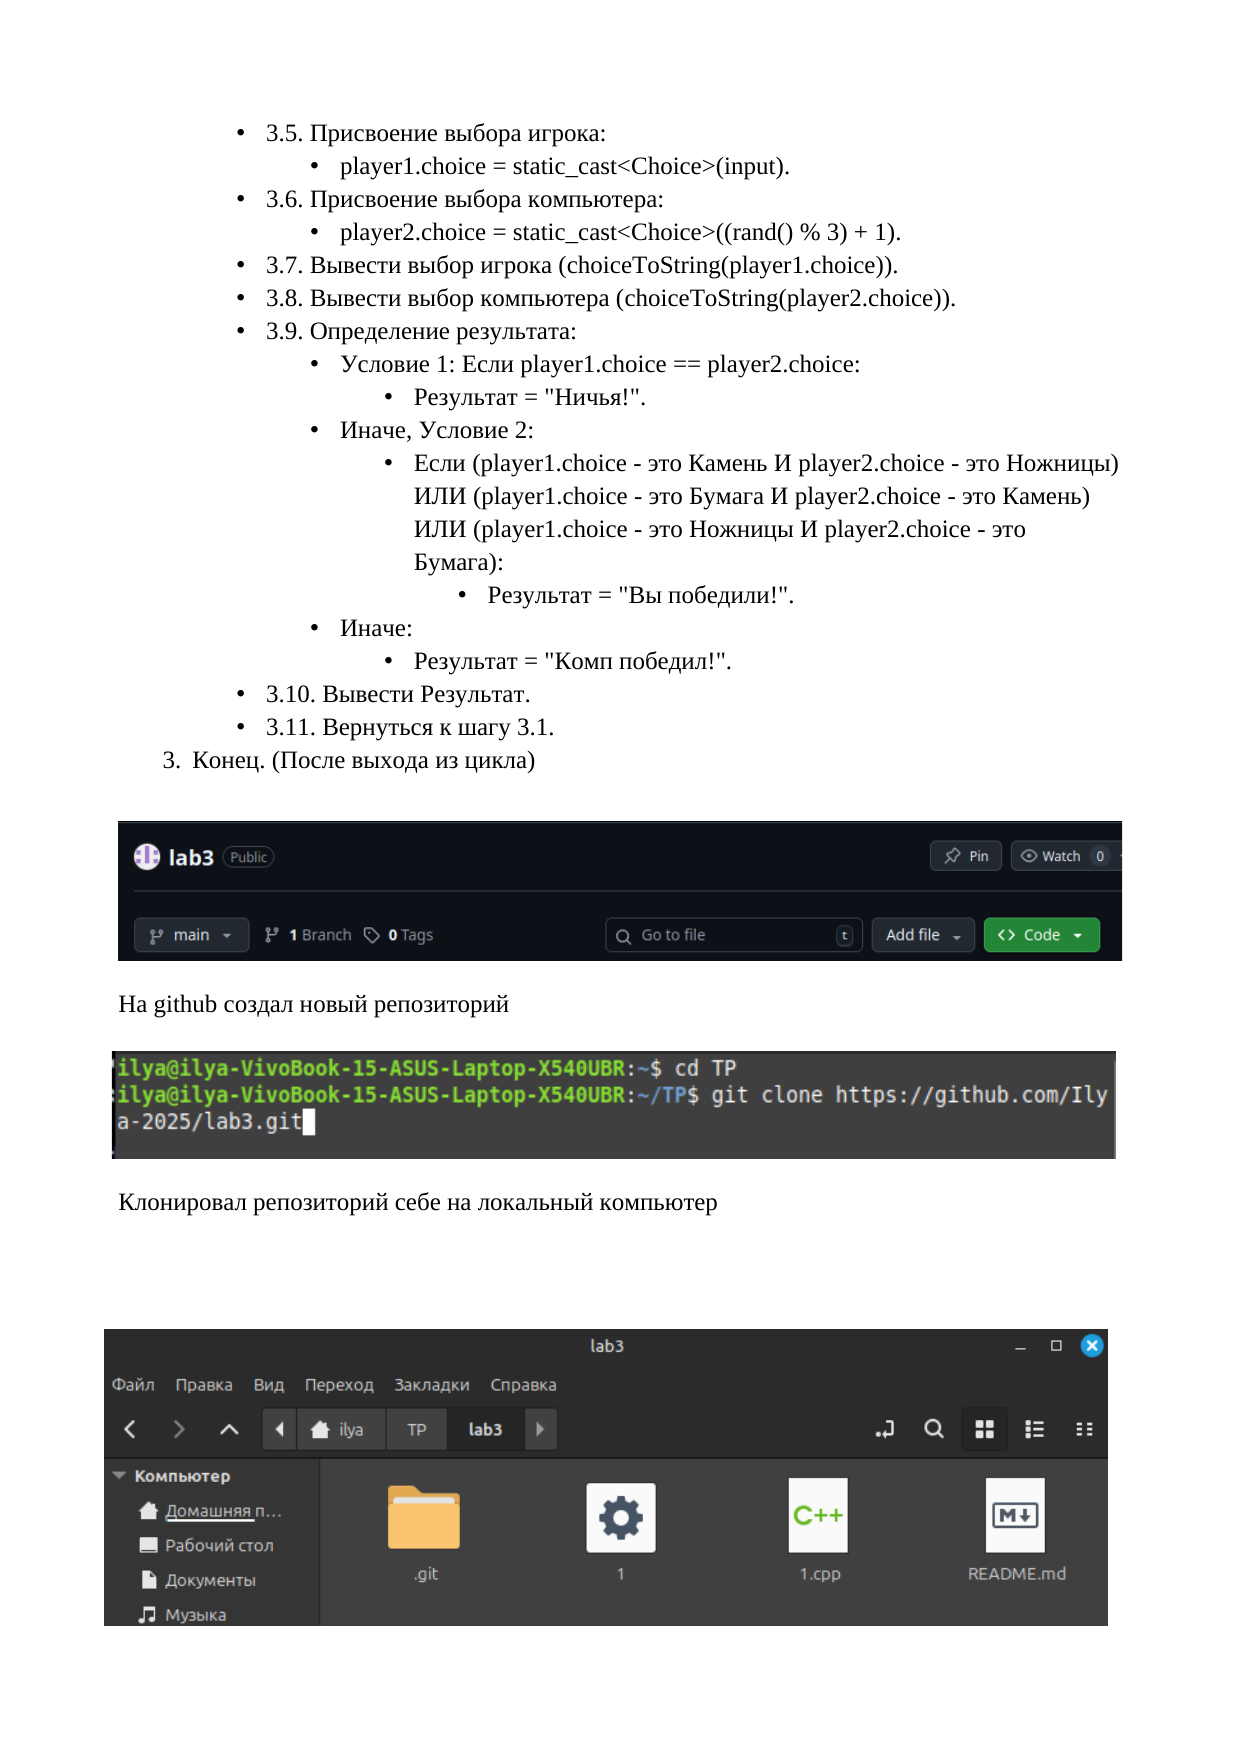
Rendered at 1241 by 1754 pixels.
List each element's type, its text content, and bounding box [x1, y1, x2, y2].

list player1.choice = static_cast<Choice>(input). [310, 151, 1122, 180]
picture [118, 821, 1123, 961]
list Результат = "Вы победили!". [458, 580, 1122, 609]
list 3.11. Вернуться к шагу 3.1. [236, 712, 1122, 741]
text На github создал новый репозиторий Клонировал репозиторий себе на локальный компьютер [118, 961, 1122, 1302]
list Результат = "Комп победил!". [384, 646, 1122, 675]
list Если (player1.choice - это Камень И player2.choice - это Ножницы) ИЛИ (player1.choice - это Бумага И player2.choice - это Камень) ИЛИ (player1.choice - это Ножницы И player2.choice - это Бумага): [384, 448, 1122, 576]
list 3.9. Определение результата: [236, 316, 1122, 345]
list 3.7. Вывести выбор игрока (choiceToString(player1.choice)). [236, 250, 1122, 279]
list 3.10. Вывести Результат. [236, 679, 1122, 708]
list Конец. (После выхода из цикла) [162, 746, 1122, 774]
list 3.8. Вывести выбор компьютера (choiceToString(player2.choice)). [236, 283, 1122, 312]
list 3.6. Присвоение выбора компьютера: [236, 184, 1122, 213]
list Иначе: [310, 613, 1122, 642]
list Результат = "Ничья!". [384, 382, 1122, 411]
picture [111, 1051, 1116, 1159]
list player2.choice = static_cast<Choice>((rand() % 3) + 1). [310, 217, 1122, 246]
picture [104, 1329, 1108, 1626]
list Иначе, Условие 2: [310, 415, 1122, 444]
list Условие 1: Если player1.choice == player2.choice: [310, 349, 1122, 378]
list 3.5. Присвоение выбора игрока: [236, 118, 1122, 147]
